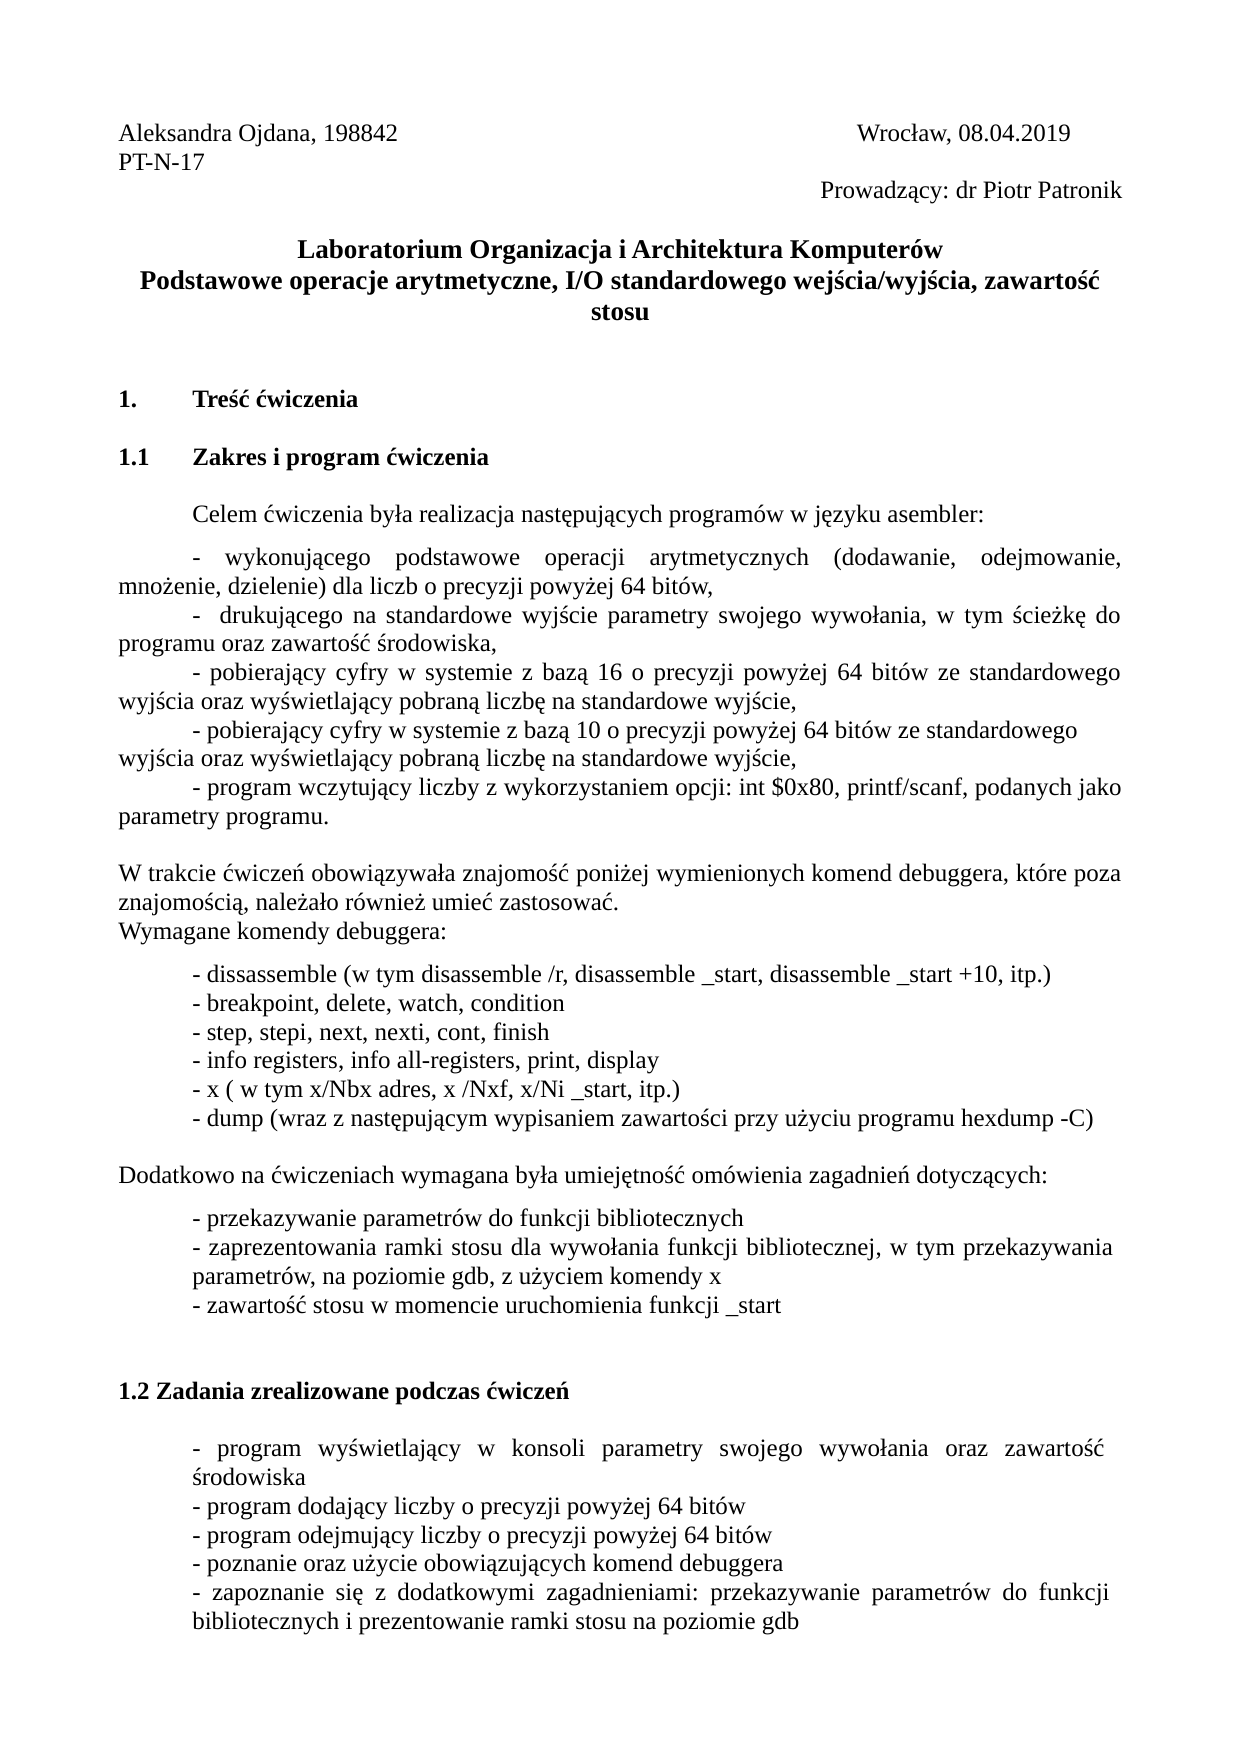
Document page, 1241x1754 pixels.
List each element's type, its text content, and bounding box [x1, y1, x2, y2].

text - dissassemble (w tym disassemble /r, disassemble _start, disassemble _start +10, itp.) [118, 959, 1122, 988]
text - step, stepi, next, nexti, cont, finish [118, 1017, 1122, 1045]
text - przekazywanie parametrów do funkcji bibliotecznych [118, 1203, 1122, 1232]
text - x ( w tym x/Nbx adres, x /Nxf, x/Ni _start, itp.) [118, 1074, 1122, 1103]
text 1. Treść ćwiczenia [118, 384, 1122, 413]
text Dodatkowo na ćwiczeniach wymagana była umiejętność omówienia zagadnień dotyczących: [118, 1160, 1122, 1189]
text W trakcie ćwiczeń obowiązywała znajomość poniżej wymienionych komend debuggera, które poza znajomością, należało również umieć zastosować. [118, 858, 1122, 916]
text - breakpoint, delete, watch, condition [118, 988, 1122, 1017]
text Wymagane komendy debuggera: [118, 916, 1122, 945]
text Aleksandra Ojdana, 198842 Wrocław, 08.04.2019 [118, 118, 1122, 147]
text Prowadzący: dr Piotr Patronik [118, 176, 1122, 204]
text - zaprezentowania ramki stosu dla wywołania funkcji bibliotecznej, w tym przekazywania parametrów, na poziomie gdb, z użyciem komendy x [118, 1232, 1122, 1290]
text - info registers, info all-registers, print, display [118, 1045, 1122, 1074]
text - program wyświetlający w konsoli parametry swojego wywołania oraz zawartość środowiska [118, 1433, 1122, 1491]
text - zawartość stosu w momencie uruchomienia funkcji _start [118, 1290, 1122, 1318]
text Celem ćwiczenia była realizacja następujących programów w języku asembler: [118, 499, 1122, 528]
text Podstawowe operacje arytmetyczne, I/O standardowego wejścia/wyjścia, zawartość stosu [118, 264, 1122, 327]
text - drukującego na standardowe wyjście parametry swojego wywołania, w tym ścieżkę do programu oraz zawartość środowiska, [118, 600, 1122, 657]
text 1.1 Zakres i program ćwiczenia [118, 442, 1122, 470]
text - program odejmujący liczby o precyzji powyżej 64 bitów [118, 1520, 1122, 1548]
text wyjścia oraz wyświetlający pobraną liczbę na standardowe wyjście, [118, 743, 1122, 772]
text - pobierający cyfry w systemie z bazą 10 o precyzji powyżej 64 bitów ze standardowego [118, 715, 1122, 743]
text - program wczytujący liczby z wykorzystaniem opcji: int $0x80, printf/scanf, podanych jako parametry programu. [118, 772, 1122, 830]
text 1.2 Zadania zrealizowane podczas ćwiczeń [118, 1376, 1122, 1405]
text - pobierający cyfry w systemie z bazą 16 o precyzji powyżej 64 bitów ze standardowego wyjścia oraz wyświetlający pobraną liczbę na standardowe wyjście, [118, 657, 1122, 715]
text - poznanie oraz użycie obowiązujących komend debuggera [118, 1548, 1122, 1577]
text - wykonującego podstawowe operacji arytmetycznych (dodawanie, odejmowanie, mnożenie, dzielenie) dla liczb o precyzji powyżej 64 bitów, [118, 542, 1122, 600]
text - program dodający liczby o precyzji powyżej 64 bitów [118, 1491, 1122, 1520]
text Laboratorium Organizacja i Architektura Komputerów [118, 233, 1122, 264]
text - dump (wraz z następującym wypisaniem zawartości przy użyciu programu hexdump -C) [118, 1103, 1122, 1132]
text PT-N-17 [118, 147, 1122, 176]
text - zapoznanie się z dodatkowymi zagadnieniami: przekazywanie parametrów do funkcji bibliotecznych i prezentowanie ramki stosu na poziomie gdb [118, 1577, 1122, 1635]
